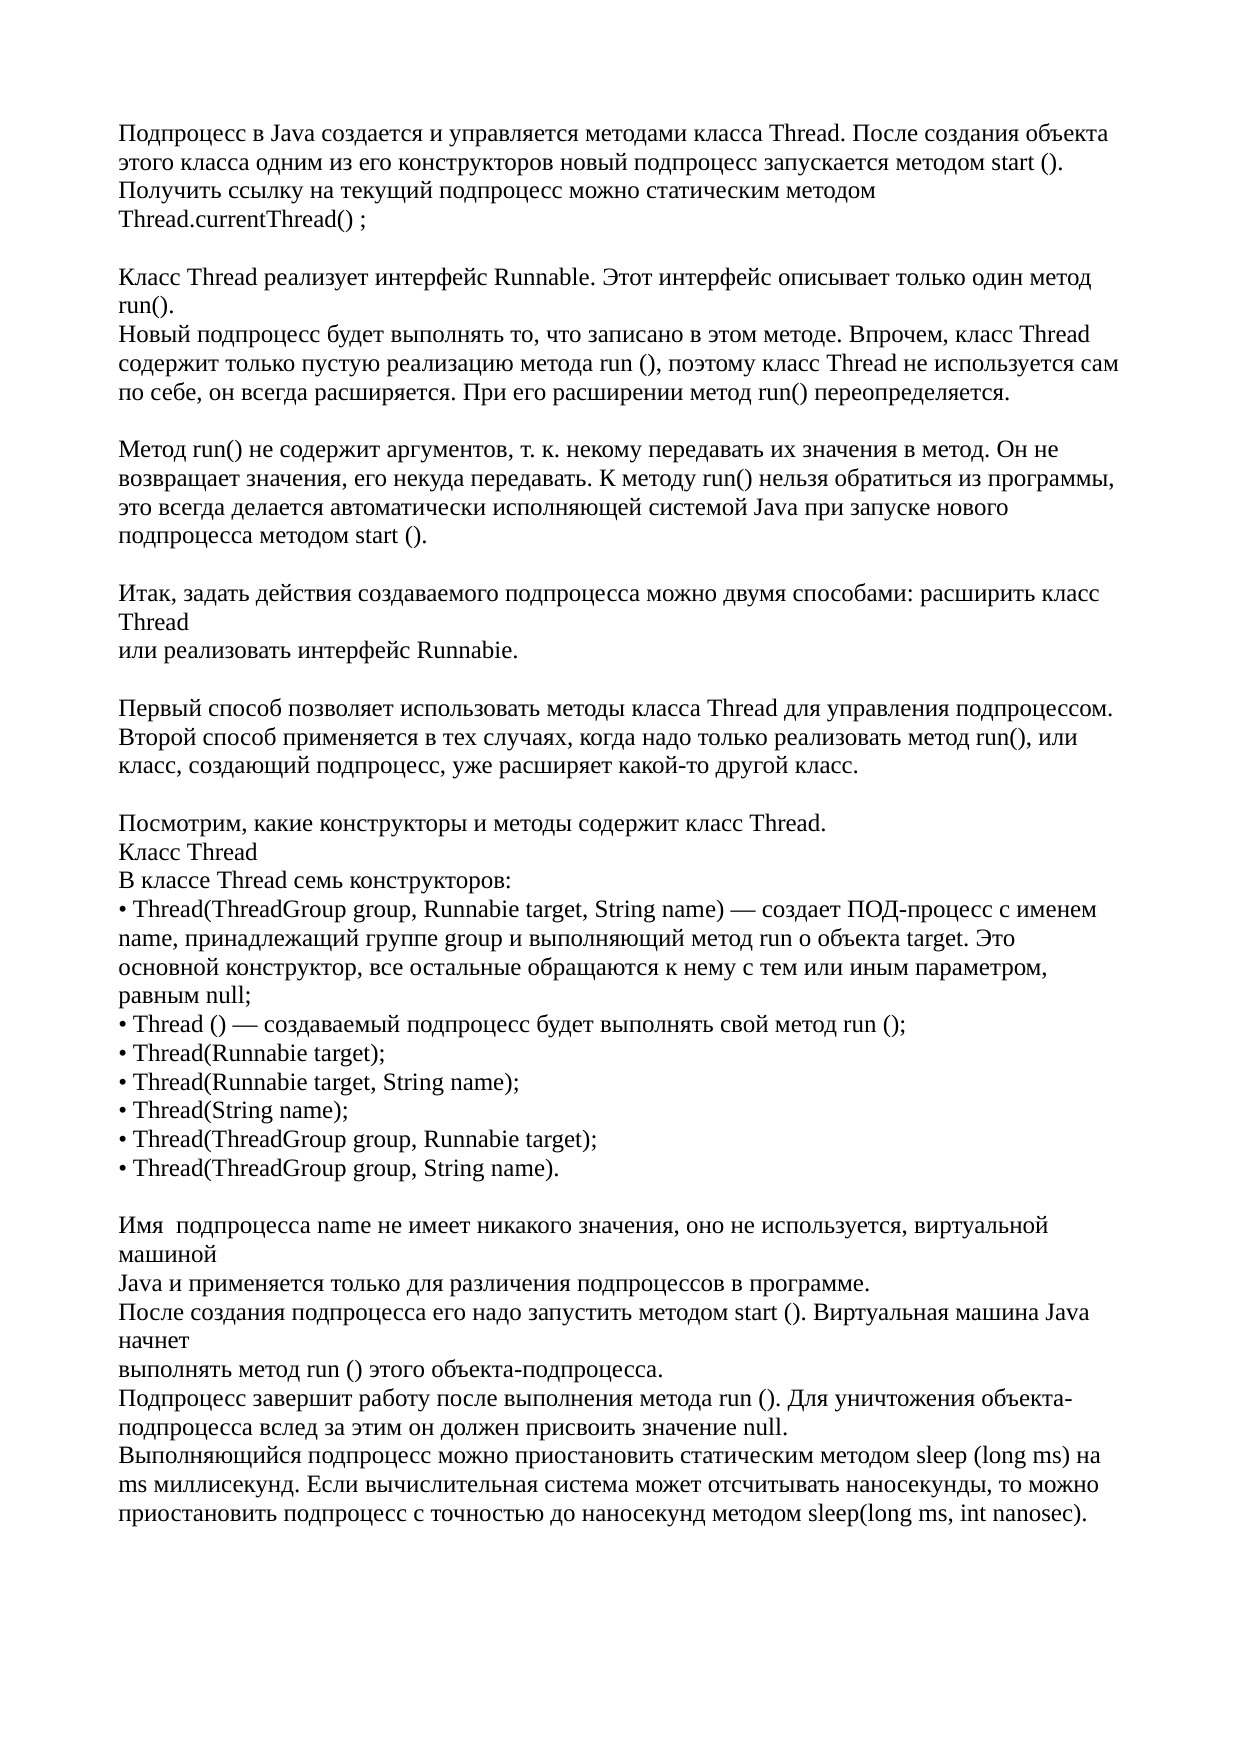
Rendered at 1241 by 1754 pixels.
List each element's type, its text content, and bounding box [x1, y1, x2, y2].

text выполнять метод run () этого объекта-подпроцесса. [118, 1354, 1122, 1383]
text Выполняющийся подпроцесс можно приостановить статическим методом sleep (long ms) на ms миллисекунд. Если вычислительная система может отсчитывать наносекунды, то можно приостановить подпроцесс с точностью до наносекунд методом sleep(long ms, int nanosec). [118, 1441, 1122, 1527]
text name, принадлежащий группе group и выполняющий метод run о объекта target. Это [118, 923, 1122, 952]
text • Thread(Runnabie target, String name); [118, 1067, 1122, 1096]
text подпроцесса вслед за этим он должен присвоить значение null. [118, 1412, 1122, 1441]
text Класс Thread реализует интерфейс Runnable. Этот интерфейс описывает только один метод run(). [118, 262, 1122, 319]
text Класс Thread [118, 837, 1122, 866]
text Посмотрим, какие конструкторы и методы содержит класс Thread. [118, 808, 1122, 837]
text Итак, задать действия создаваемого подпроцесса можно двумя способами: расширить класс Thread [118, 578, 1122, 636]
text После создания подпроцесса его надо запустить методом start (). Виртуальная машина Java начнет [118, 1297, 1122, 1354]
text Подпроцесс завершит работу после выполнения метода run (). Для уничтожения объекта- [118, 1383, 1122, 1412]
text равным null; [118, 981, 1122, 1009]
text Первый способ позволяет использовать методы класса Thread для управления подпроцессом. Второй способ применяется в тех случаях, когда надо только реализовать метод run(), или класс, создающий подпроцесс, уже расширяет какой-то другой класс. [118, 693, 1122, 779]
text В классе Thread семь конструкторов: [118, 866, 1122, 894]
text Имя подпроцесса name не имеет никакого значения, оно не используется, виртуальной машиной [118, 1211, 1122, 1268]
text • Thread () — создаваемый подпроцесс будет выполнять свой метод run (); [118, 1009, 1122, 1038]
text • Thread(ThreadGroup group, Runnabie target); [118, 1124, 1122, 1153]
text • Thread(ThreadGroup group, Runnabie target, String name) — создает ПОД-процесс с именем [118, 894, 1122, 923]
text • Thread(String name); [118, 1096, 1122, 1124]
text Подпроцесс в Java создается и управляется методами класса Thread. После создания объекта этого класса одним из его конструкторов новый подпроцесс запускается методом start (). [118, 118, 1122, 176]
text Thread.currentThread() ; [118, 204, 1122, 233]
text Новый подпроцесс будет выполнять то, что записано в этом методе. Впрочем, класс Thread содержит только пустую реализацию метода run (), поэтому класс Thread не используется сам по себе, он всегда расширяется. При его расширении метод run() переопределяется. [118, 319, 1122, 406]
text или реализовать интерфейс Runnabie. [118, 636, 1122, 664]
text Получить ссылку на текущий подпроцесс можно статическим методом [118, 176, 1122, 204]
text • Thread(ThreadGroup group, String name). [118, 1153, 1122, 1182]
text • Thread(Runnabie target); [118, 1038, 1122, 1067]
text основной конструктор, все остальные обращаются к нему с тем или иным параметром, [118, 952, 1122, 981]
text Java и применяется только для различения подпроцессов в программе. [118, 1268, 1122, 1297]
text Метод run() не содержит аргументов, т. к. некому передавать их значения в метод. Он не возвращает значения, его некуда передавать. К методу run() нельзя обратиться из программы, это всегда делается автоматически исполняющей системой Java при запуске нового подпроцесса методом start (). [118, 434, 1122, 549]
